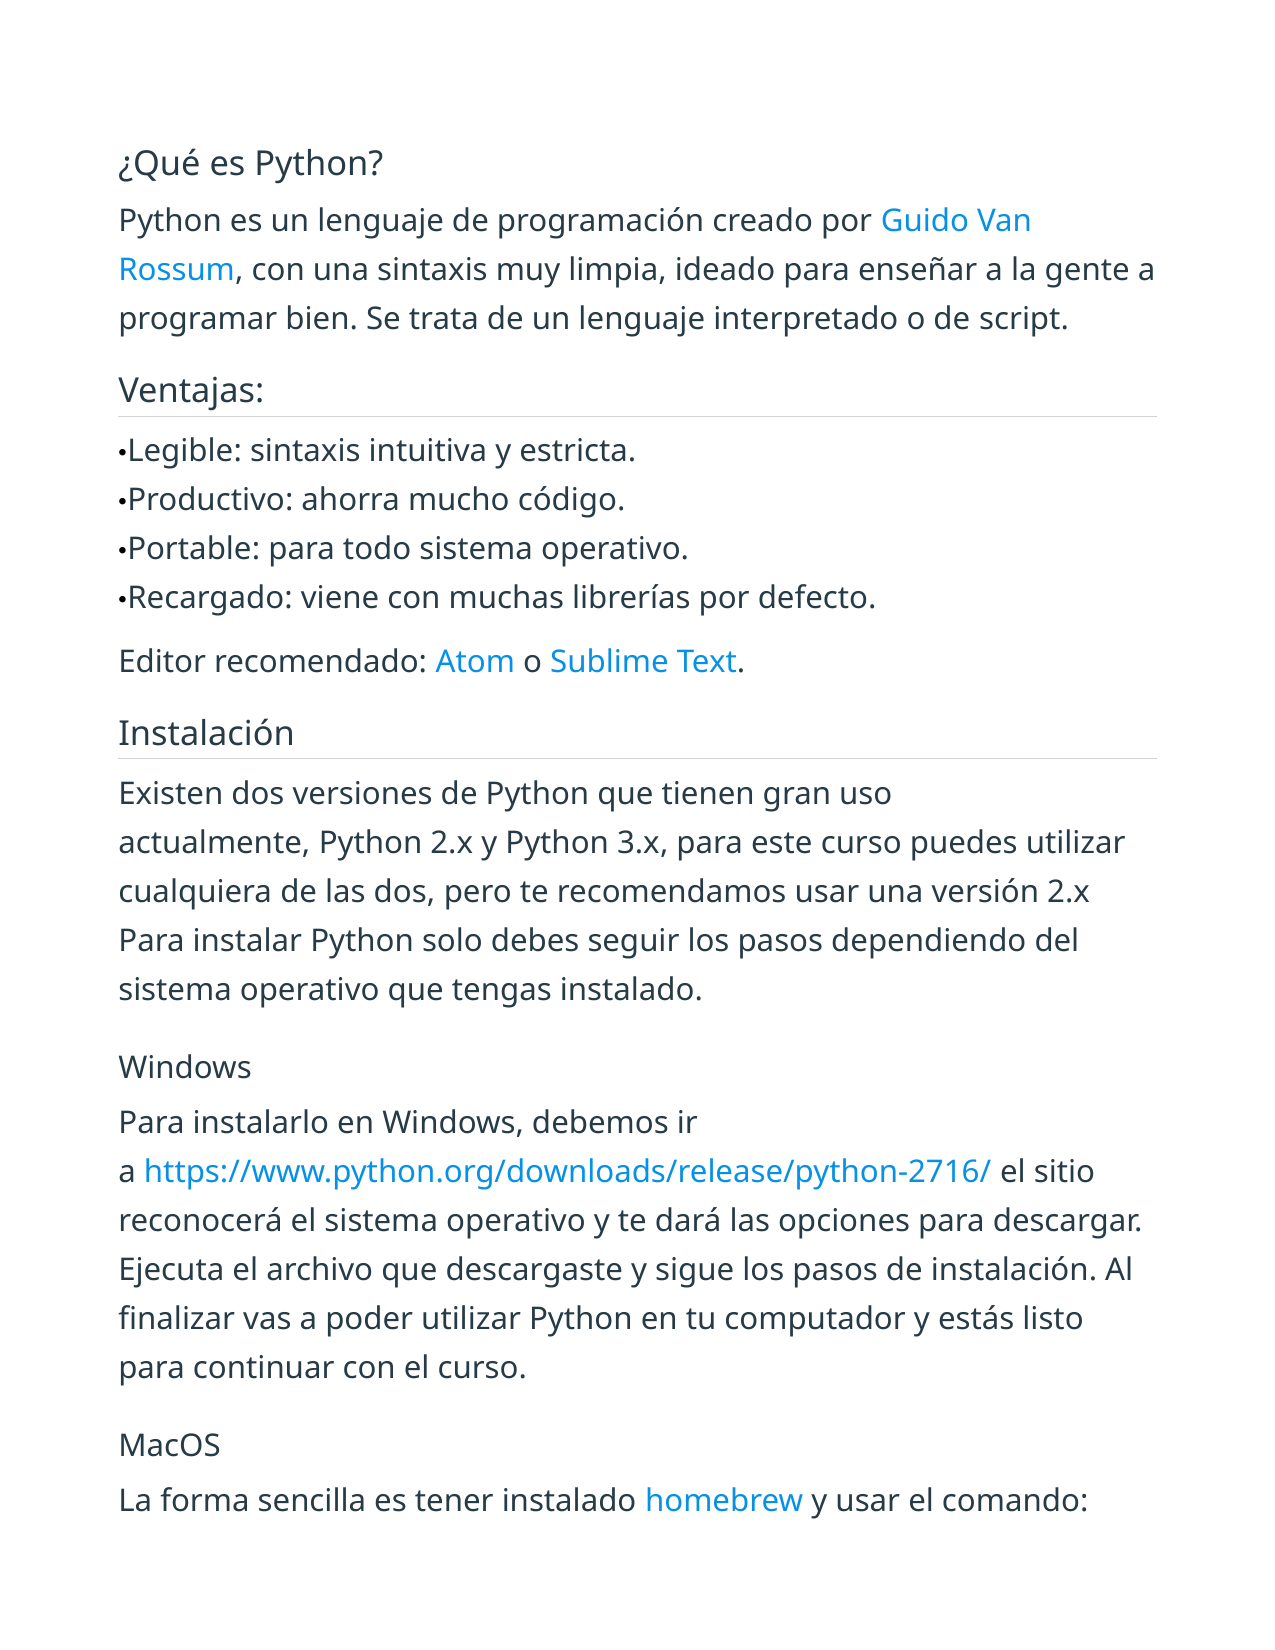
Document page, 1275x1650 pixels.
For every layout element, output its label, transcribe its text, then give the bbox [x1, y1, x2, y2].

text Existen dos versiones de Python que tienen gran uso actualmente, Python 2.x y Python 3.x, para este curso puedes utilizar cualquiera de las dos, pero te recomendamos usar una versión 2.x [118, 771, 1157, 912]
text La forma sencilla es tener instalado homebrew y usar el comando: [118, 1478, 1157, 1521]
list Productivo: ahorra mucho código. [118, 477, 1157, 520]
subtitle Windows [118, 1045, 1157, 1088]
list Portable: para todo sistema operativo. [118, 526, 1157, 569]
text Editor recomendado: Atom o Sublime Text. [118, 639, 1157, 681]
list Recargado: viene con muchas librerías por defecto. [118, 575, 1157, 618]
list Legible: sintaxis intuitiva y estricta. [118, 428, 1157, 471]
subtitle ¿Qué es Python? [118, 139, 1157, 186]
text Para instalarlo en Windows, debemos ir a https://www.python.org/downloads/release/python-2716/ el sitio reconocerá el sistema operativo y te dará las opciones para descargar. [118, 1100, 1157, 1241]
text Para instalar Python solo debes seguir los pasos dependiendo del sistema operativo que tengas instalado. [118, 918, 1157, 1009]
subtitle MacOS [118, 1423, 1157, 1466]
text Python es un lenguaje de programación creado por Guido Van Rossum, con una sintaxis muy limpia, ideado para enseñar a la gente a programar bien. Se trata de un lenguaje interpretado o de script. [118, 198, 1157, 339]
text Ejecuta el archivo que descargaste y sigue los pasos de instalación. Al finalizar vas a poder utilizar Python en tu computador y estás listo para continuar con el curso. [118, 1247, 1157, 1387]
subtitle Instalación [118, 709, 1157, 758]
subtitle Ventajas: [118, 366, 1157, 416]
